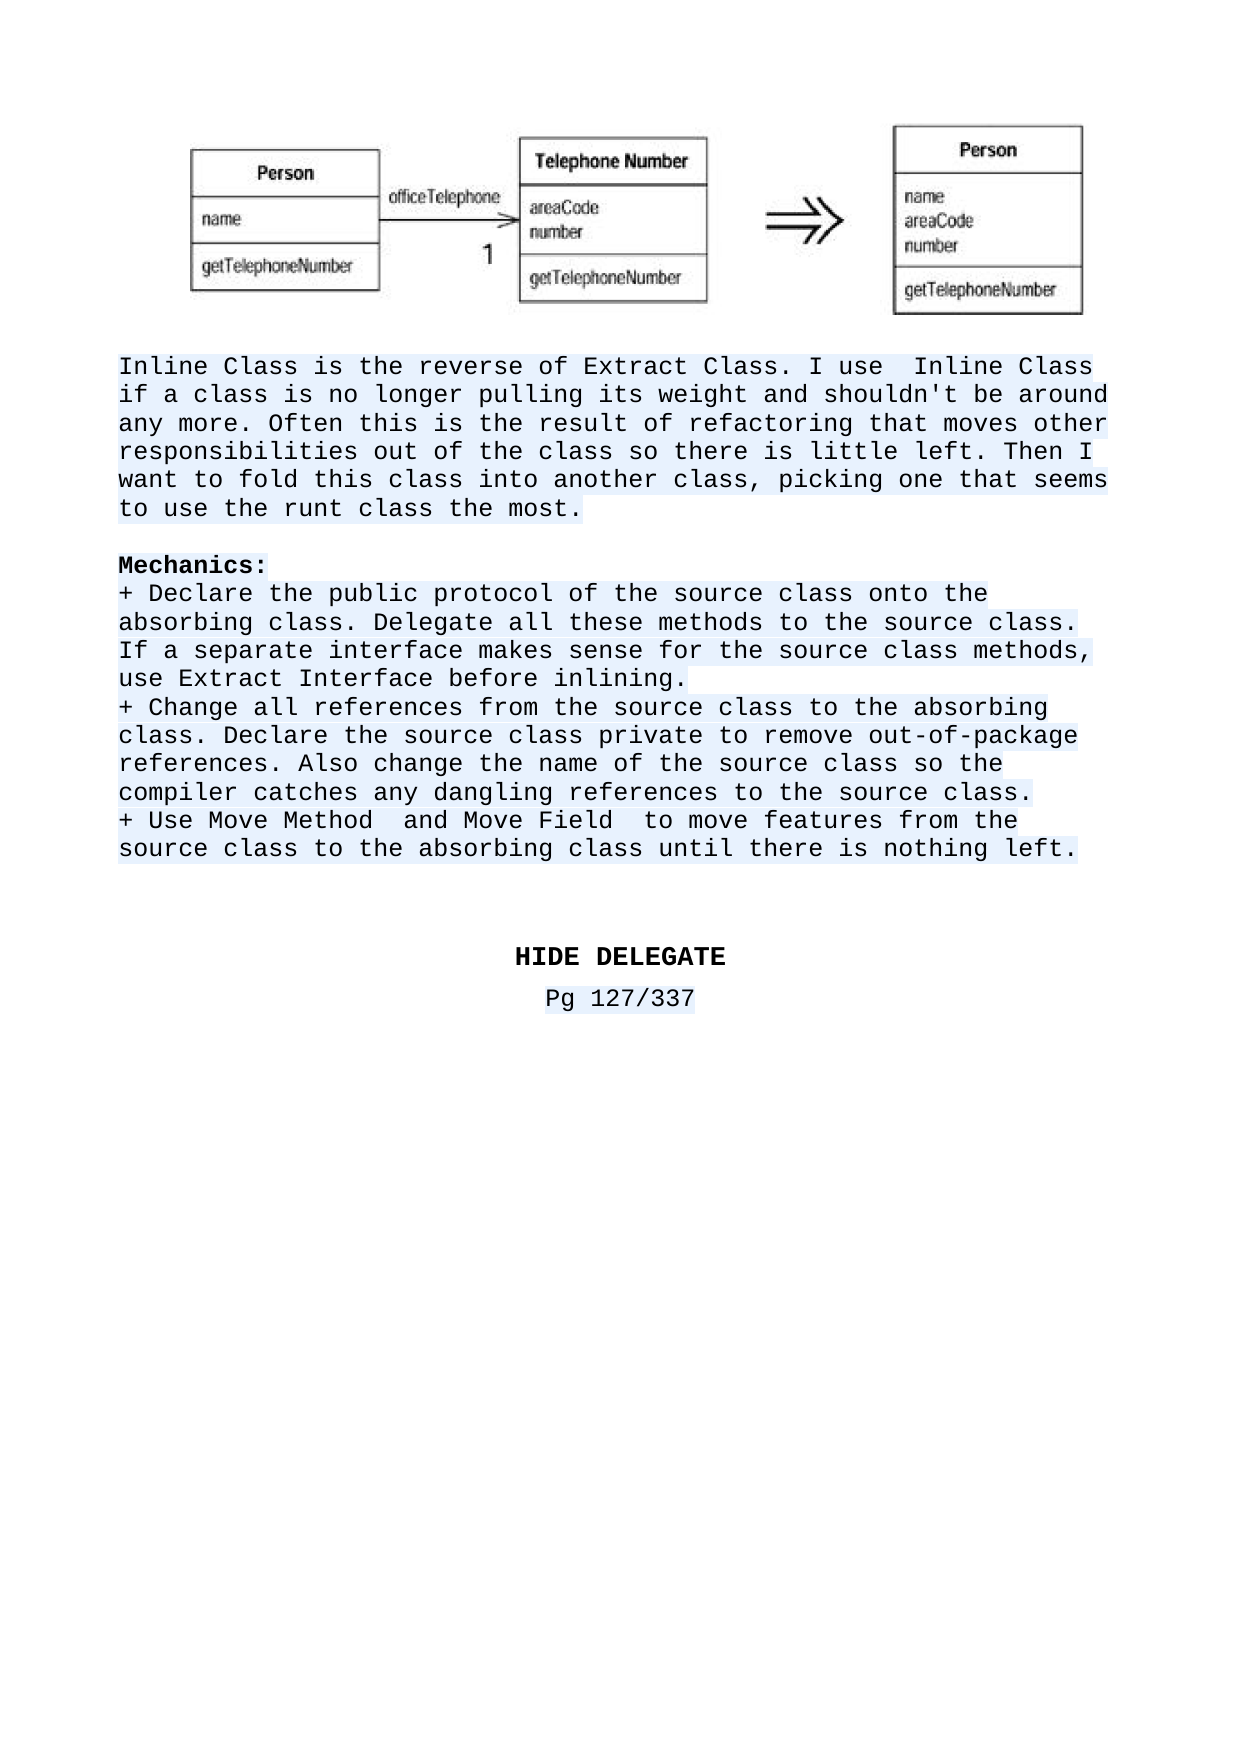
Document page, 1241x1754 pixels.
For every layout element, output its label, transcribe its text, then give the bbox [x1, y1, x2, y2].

text Pg 127/337 [118, 986, 1122, 1014]
text Mechanics: [118, 552, 1122, 581]
text Inline Class is the reverse of Extract Class. I use Inline Class if a class is no longer pulling its weight and shouldn't be around any more. Often this is the result of refactoring that moves other [118, 354, 1122, 439]
text + Change all references from the source class to the absorbing class. Declare the source class private to remove out-of-package [118, 694, 1122, 751]
text If a separate interface makes sense for the source class methods, [118, 637, 1122, 666]
text references. Also change the name of the source class so the compiler catches any dangling references to the source class. [118, 751, 1122, 807]
text responsibilities out of the class so there is little left. Then I want to fold this class into another class, picking one that seems to use the runt class the most. [118, 439, 1122, 524]
subtitle HIDE DELEGATE [118, 942, 1122, 973]
text + Use Move Method and Move Field to move features from the source class to the absorbing class until there is nothing left. [118, 807, 1122, 864]
picture [118, 118, 1123, 325]
text + Declare the public protocol of the source class onto the absorbing class. Delegate all these methods to the source class. [118, 581, 1122, 637]
text use Extract Interface before inlining. [118, 666, 1122, 694]
